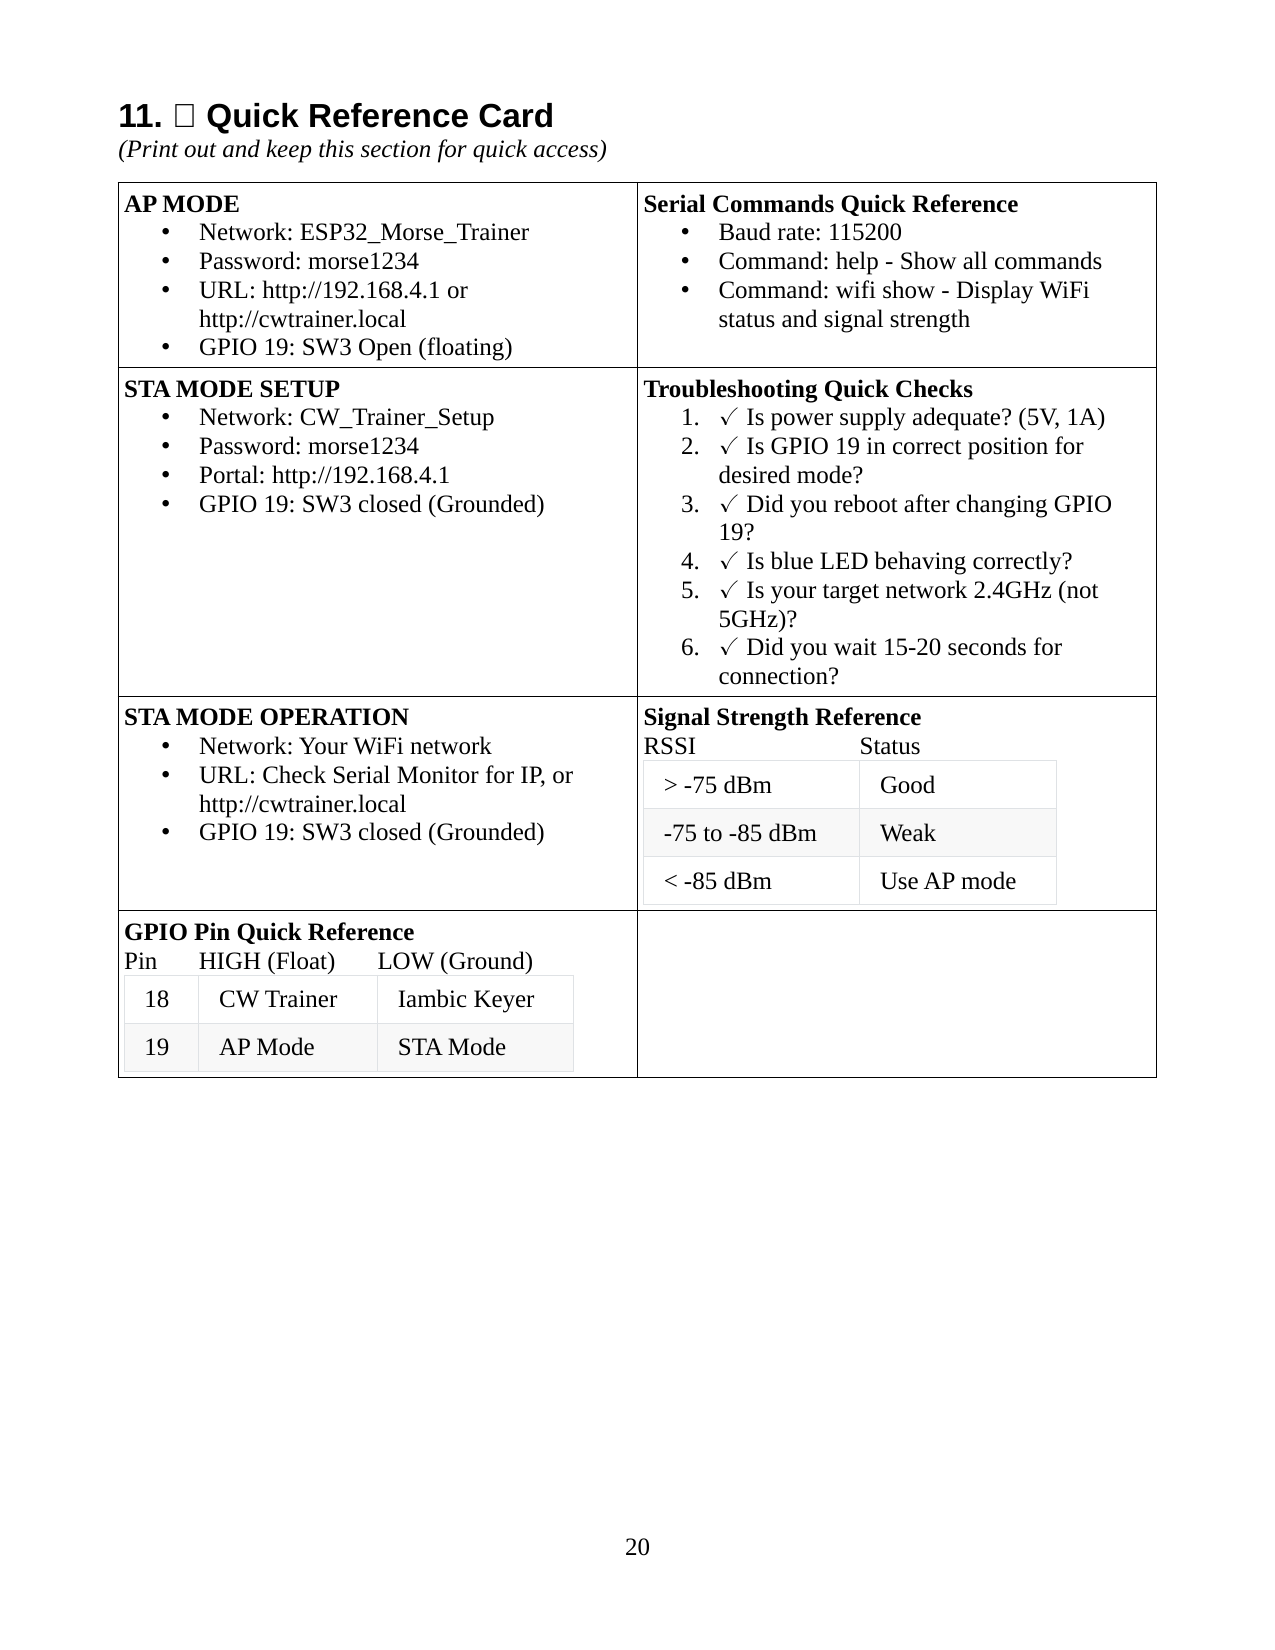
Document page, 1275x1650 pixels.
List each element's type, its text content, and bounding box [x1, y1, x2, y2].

table_cell STA MODE OPERATION Network: Your WiFi network URL: Check Serial Monitor for IP, or http://cwtrainer.local GPIO 19: SW3 closed (Grounded) [119, 697, 637, 910]
table_cell < -85 dBm [644, 857, 859, 904]
table_header LOW (Ground) [377, 946, 573, 974]
table_cell Iambic Keyer [378, 976, 573, 1023]
table_cell STA Mode [378, 1024, 573, 1071]
table_cell Signal Strength Reference [638, 697, 1156, 910]
table_cell Use AP mode [860, 857, 1056, 904]
table_cell -75 to -85 dBm [644, 809, 859, 856]
table_header Serial Commands Quick Reference Baud rate: 115200 Command: help - Show all commands Command: wifi show - Display WiFi status and signal strength [638, 183, 1156, 367]
table_header HIGH (Float) [199, 946, 377, 974]
table_cell AP Mode [199, 1024, 377, 1071]
table_cell CW Trainer [199, 976, 377, 1023]
table_cell 19 [125, 1024, 198, 1071]
table_cell Troubleshooting Quick Checks ✓ Is power supply adequate? (5V, 1A) ✓ Is GPIO 19 in correct position for desired mode? ✓ Did you reboot after changing GPIO 19? ✓ Is blue LED behaving correctly? ✓ Is your target network 2.4GHz (not 5GHz)? ✓ Did you wait 15-20 seconds for connection? [638, 368, 1156, 696]
subtitle 11. 📞 Quick Reference Card [118, 96, 1157, 134]
text (Print out and keep this section for quick access) [118, 134, 1157, 163]
table_header AP MODE Network: ESP32_Morse_Trainer Password: morse1234 URL: http://192.168.4.1 or http://cwtrainer.local GPIO 19: SW3 Open (floating) [119, 183, 637, 367]
table_cell [638, 911, 1156, 1077]
table_cell Weak [860, 809, 1056, 856]
table_cell > -75 dBm [644, 761, 859, 808]
table_cell Good [860, 761, 1056, 808]
table_header Status [859, 731, 1056, 760]
table_header Pin [124, 946, 198, 974]
table_cell GPIO Pin Quick Reference [119, 911, 637, 1077]
table_cell 18 [125, 976, 198, 1023]
table_header RSSI [643, 731, 859, 760]
table_cell STA MODE SETUP Network: CW_Trainer_Setup Password: morse1234 Portal: http://192.168.4.1 GPIO 19: SW3 closed (Grounded) [119, 368, 637, 696]
